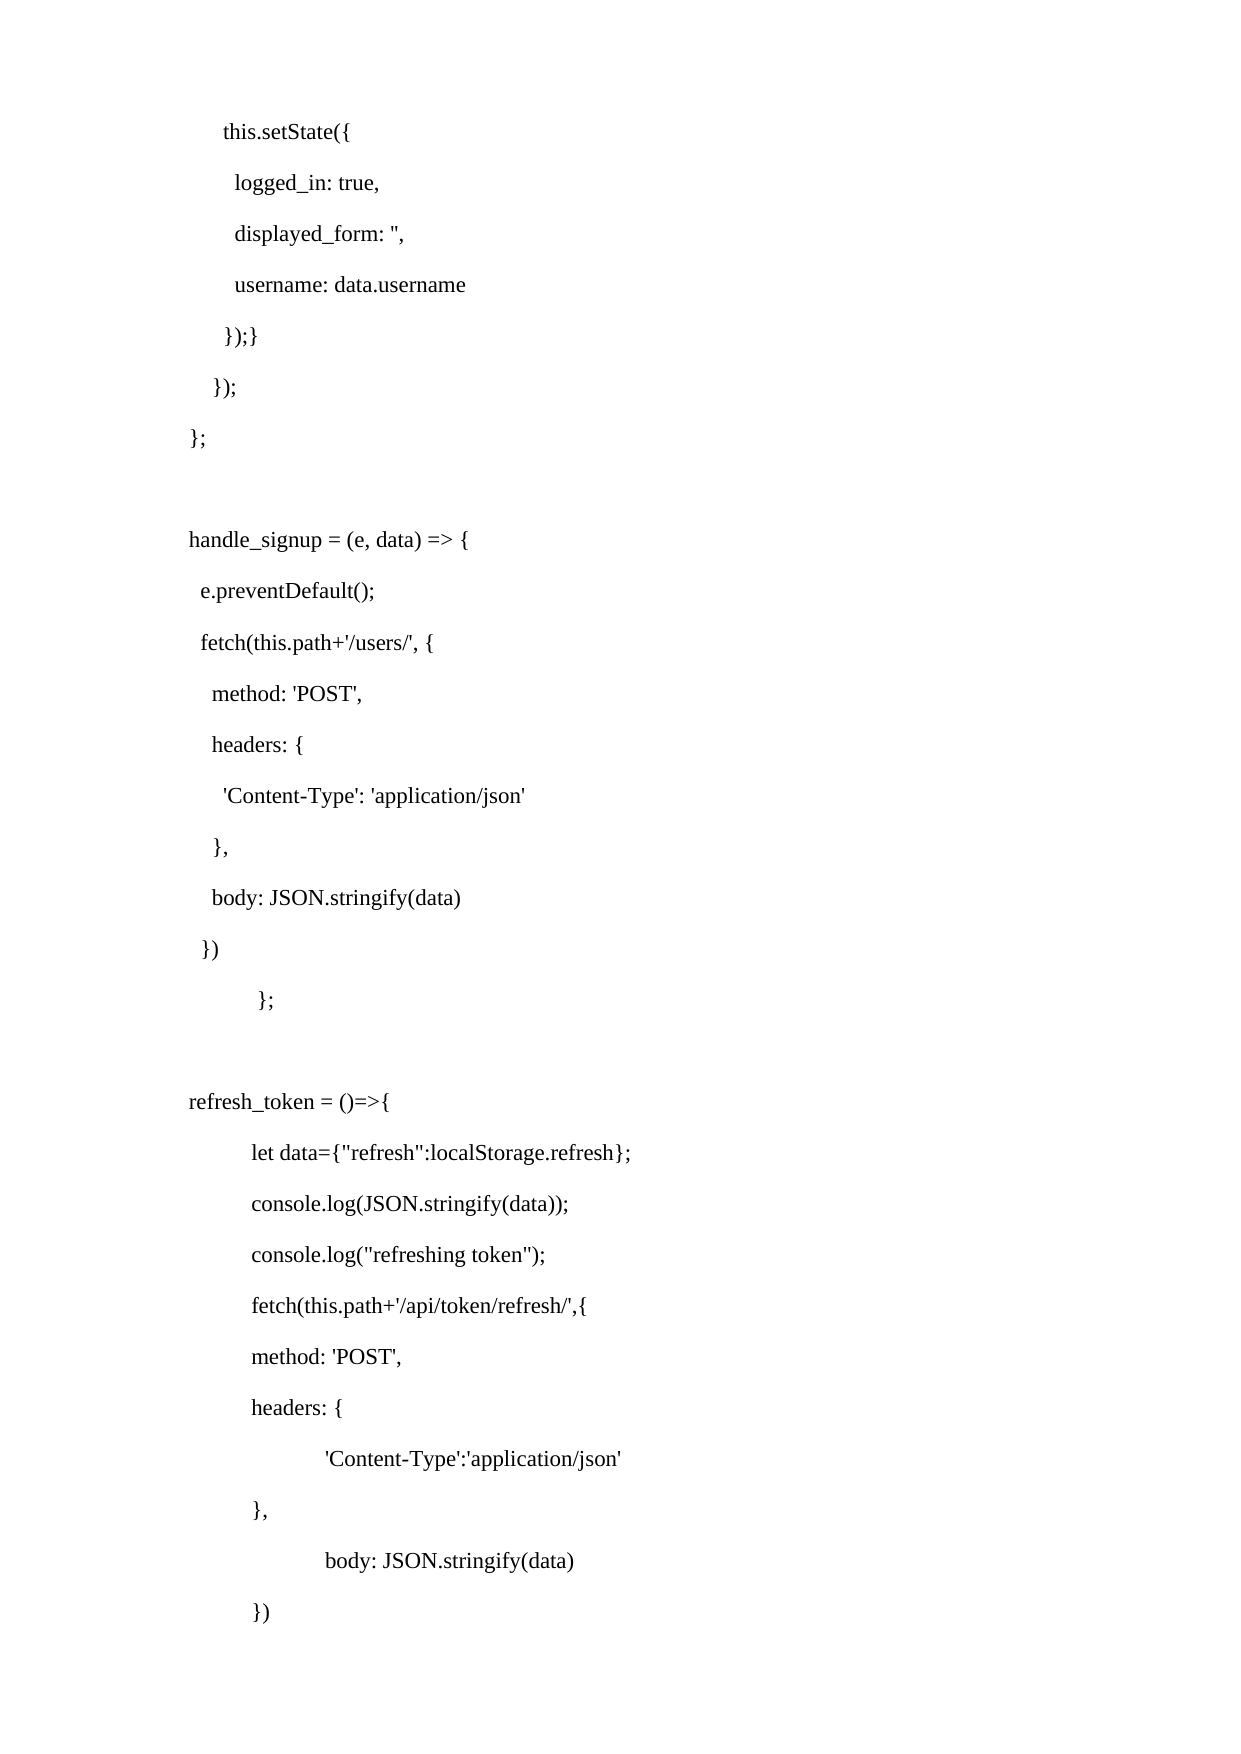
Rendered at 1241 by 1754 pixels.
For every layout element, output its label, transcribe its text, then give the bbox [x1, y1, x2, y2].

text let data={"refresh":localStorage.refresh}; [177, 1139, 1152, 1165]
text fetch(this.path+'/api/token/refresh/',{ [177, 1292, 1152, 1318]
text e.preventDefault(); [177, 577, 1152, 604]
text displayed_form: '', [177, 220, 1152, 247]
text this.setState({ [177, 118, 1152, 144]
text }) [177, 935, 1152, 961]
text 'Content-Type': 'application/json' [177, 782, 1152, 808]
text console.log(JSON.stringify(data)); [177, 1190, 1152, 1216]
text }); [177, 373, 1152, 400]
text headers: { [177, 1394, 1152, 1421]
text 'Content-Type':'application/json' [177, 1445, 1152, 1472]
text });} [177, 322, 1152, 349]
text body: JSON.stringify(data) [177, 1547, 1152, 1574]
text console.log("refreshing token"); [177, 1241, 1152, 1267]
text username: data.username [177, 271, 1152, 298]
text method: 'POST', [177, 679, 1152, 706]
text headers: { [177, 731, 1152, 757]
text logged_in: true, [177, 169, 1152, 196]
text }; [177, 424, 1152, 451]
text }, [177, 1496, 1152, 1523]
text }; [177, 986, 1152, 1012]
text refresh_token = ()=>{ [177, 1088, 1152, 1114]
text }, [177, 833, 1152, 859]
text method: 'POST', [177, 1343, 1152, 1369]
text }) [177, 1598, 1152, 1625]
text fetch(this.path+'/users/', { [177, 628, 1152, 655]
text body: JSON.stringify(data) [177, 884, 1152, 910]
text handle_signup = (e, data) => { [177, 526, 1152, 553]
